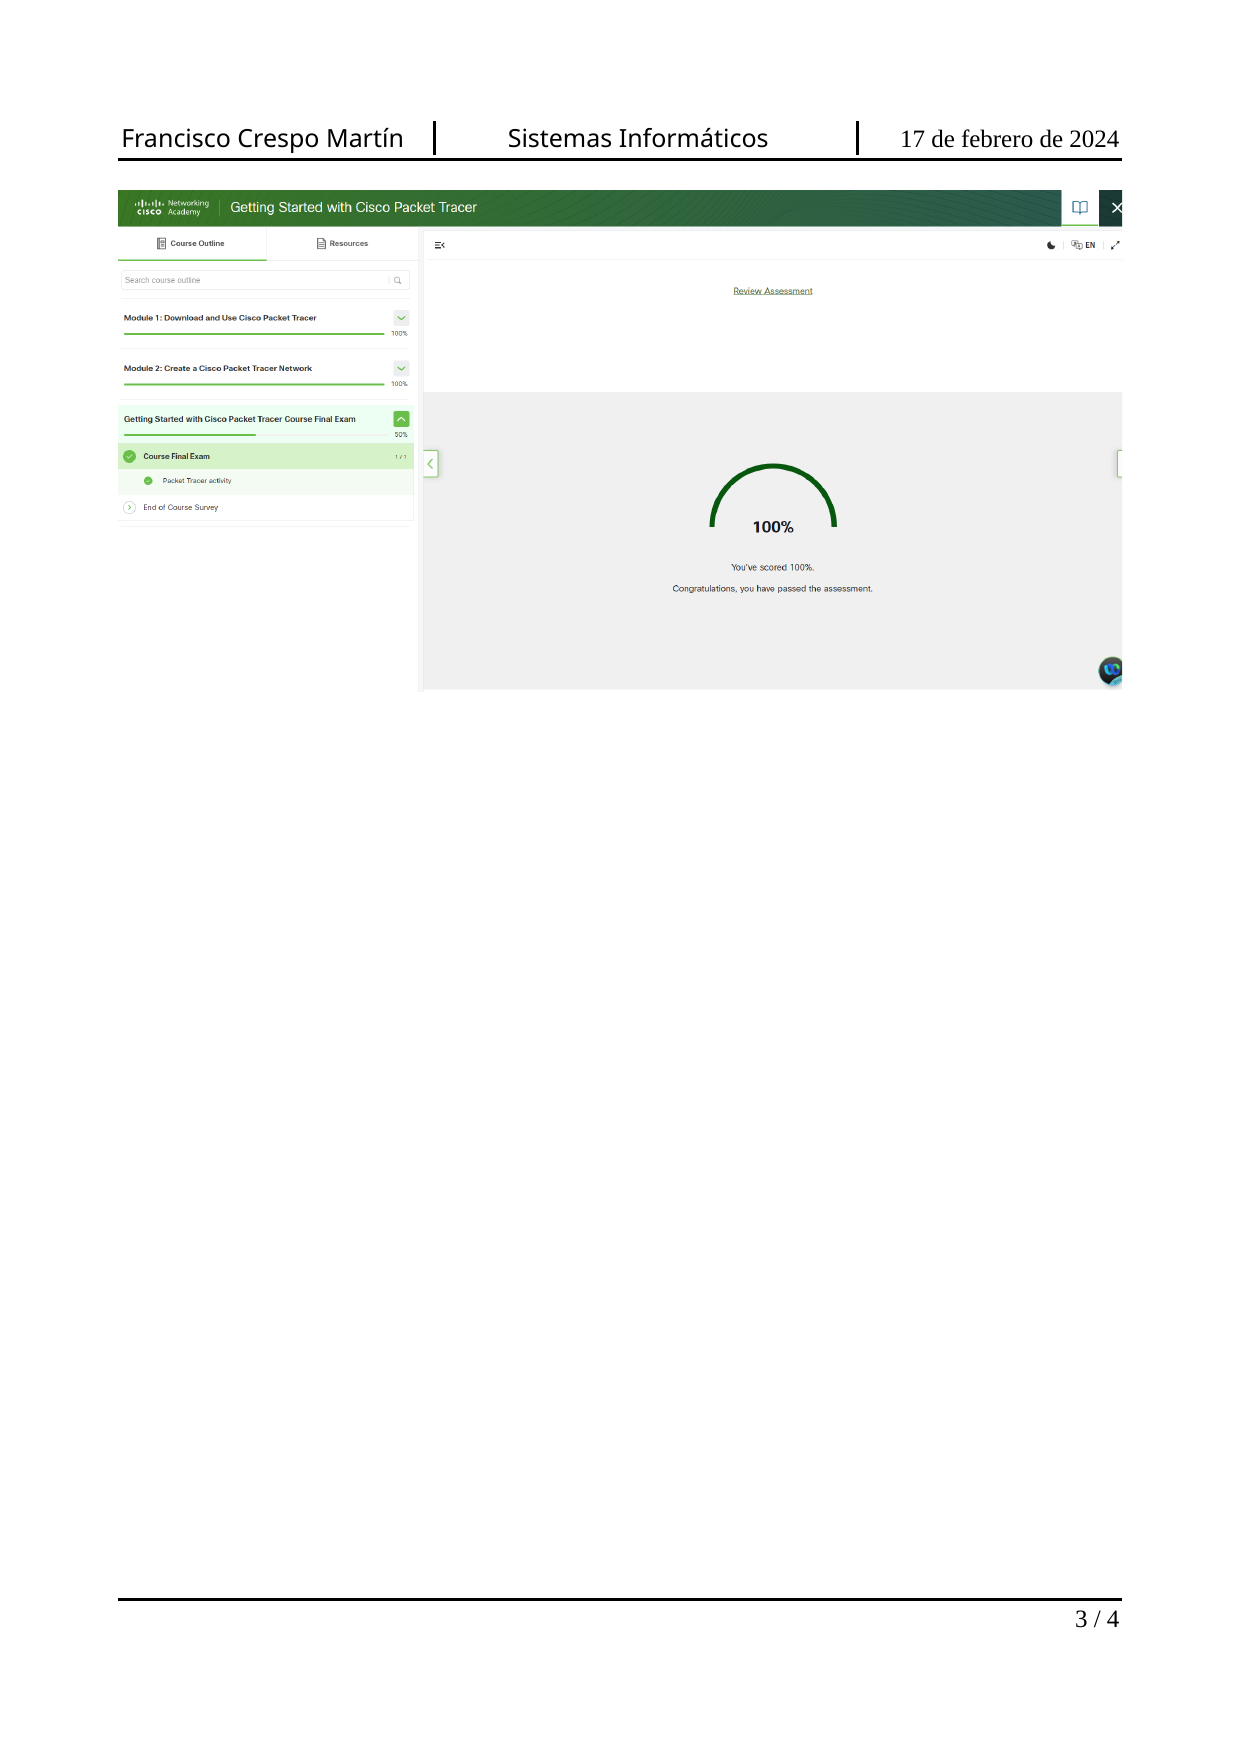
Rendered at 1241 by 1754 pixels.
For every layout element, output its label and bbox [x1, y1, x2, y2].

picture [118, 190, 1123, 692]
